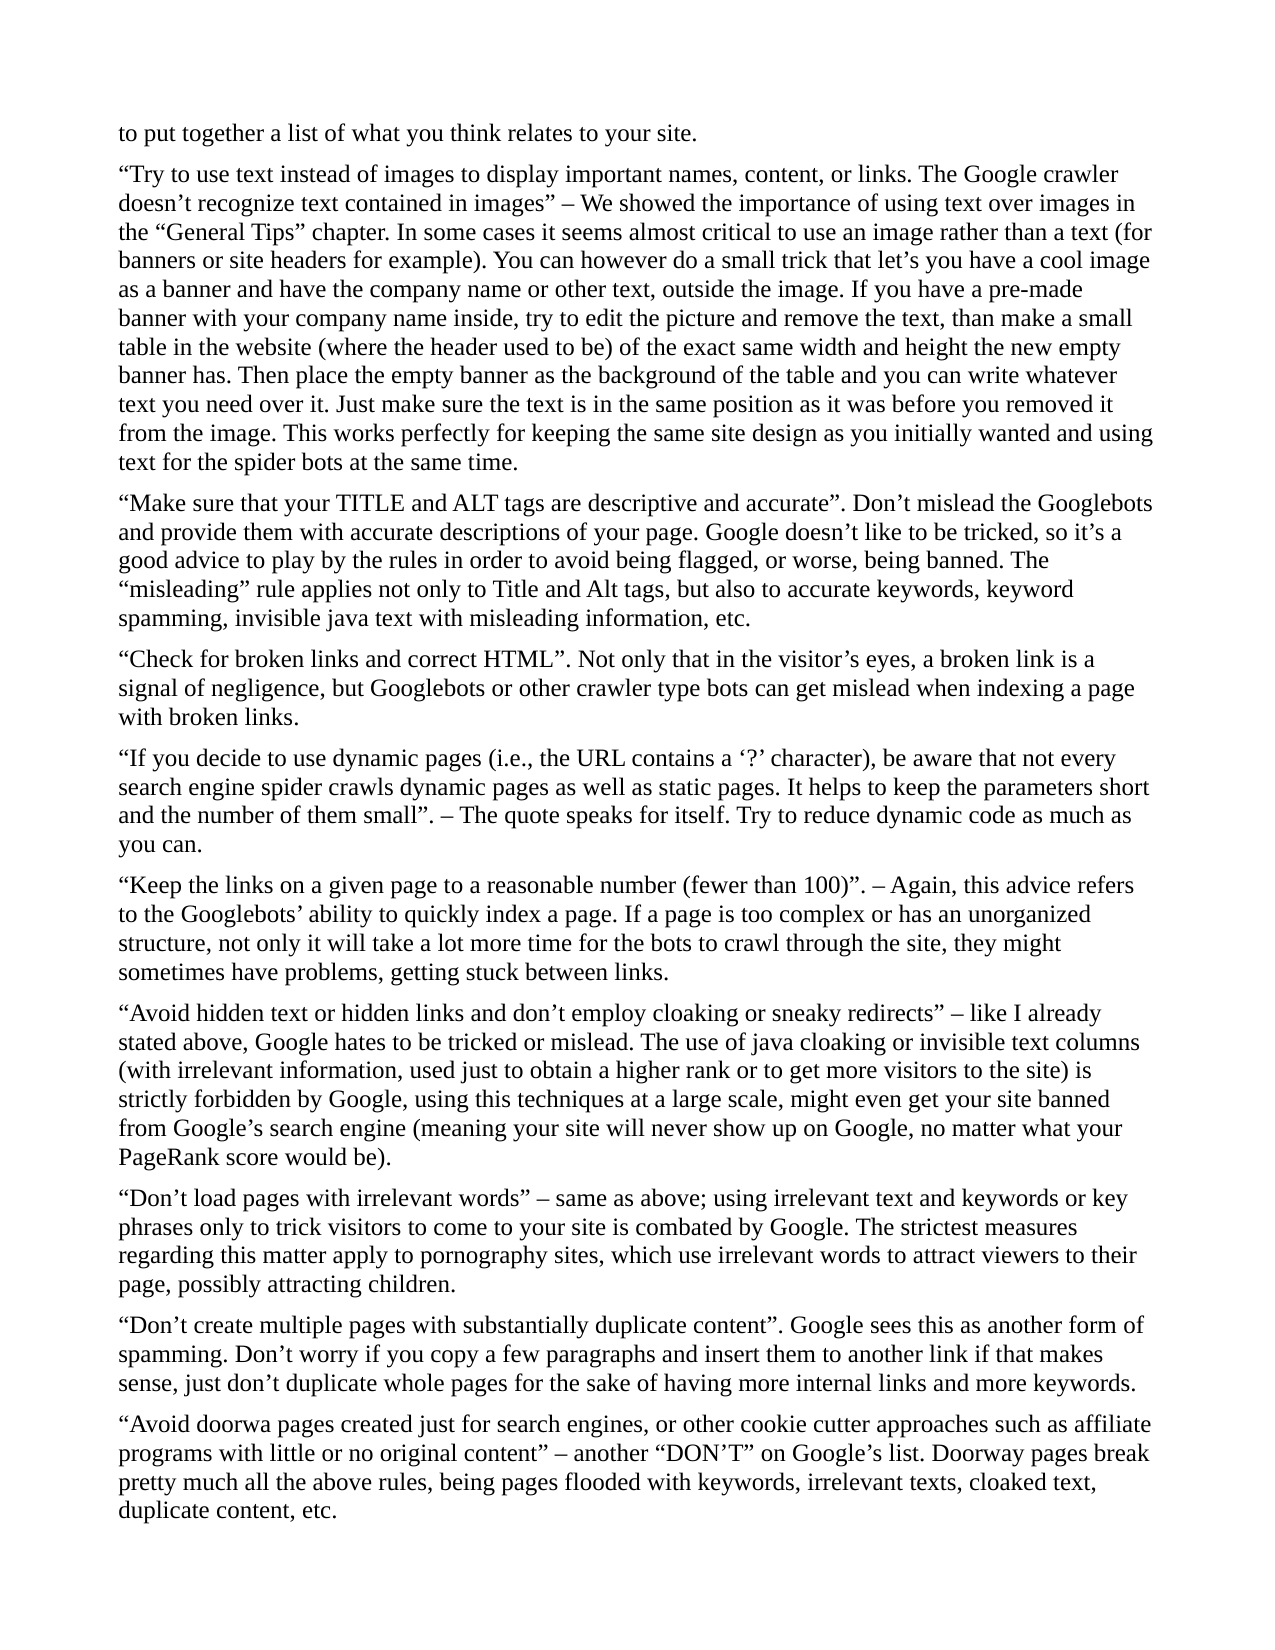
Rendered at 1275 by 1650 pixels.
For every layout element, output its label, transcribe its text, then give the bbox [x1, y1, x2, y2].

text “Don’t load pages with irrelevant words” – same as above; using irrelevant text and keywords or key phrases only to trick visitors to come to your site is combated by Google. The strictest measures regarding this matter apply to pornography sites, which use irrelevant words to attract viewers to their page, possibly attracting children. [118, 1183, 1157, 1298]
text “Check for broken links and correct HTML”. Not only that in the visitor’s eyes, a broken link is a signal of negligence, but Googlebots or other crawler type bots can get mislead when indexing a page with broken links. [118, 644, 1157, 731]
text “Keep the links on a given page to a reasonable number (fewer than 100)”. – Again, this advice refers to the Googlebots’ ability to quickly index a page. If a page is too complex or has an unorganized structure, not only it will take a lot more time for the bots to crawl through the site, they might sometimes have problems, getting stuck between links. [118, 871, 1157, 986]
text “Avoid doorwa pages created just for search engines, or other cookie cutter approaches such as affiliate programs with little or no original content” – another “DON’T” on Google’s list. Doorway pages break pretty much all the above rules, being pages flooded with keywords, irrelevant texts, cloaked text, duplicate content, etc. [118, 1409, 1157, 1524]
text “Avoid hidden text or hidden links and don’t employ cloaking or sneaky redirects” – like I already stated above, Google hates to be tricked or mislead. The use of java cloaking or invisible text columns (with irrelevant information, used just to obtain a higher rank or to get more visitors to the site) is strictly forbidden by Google, using this techniques at a large scale, might even get your site banned from Google’s search engine (meaning your site will never show up on Google, no matter what your PageRank score would be). [118, 998, 1157, 1171]
text “Make sure that your TITLE and ALT tags are descriptive and accurate”. Don’t mislead the Googlebots and provide them with accurate descriptions of your page. Google doesn’t like to be tricked, so it’s a good advice to play by the rules in order to avoid being flagged, or worse, being banned. The “misleading” rule applies not only to Title and Alt tags, but also to accurate keywords, keyword spamming, invisible java text with misleading information, etc. [118, 488, 1157, 632]
text to put together a list of what you think relates to your site. [118, 118, 1157, 147]
text “If you decide to use dynamic pages (i.e., the URL contains a ‘?’ character), be aware that not every search engine spider crawls dynamic pages as well as static pages. It helps to keep the parameters short and the number of them small”. – The quote speaks for itself. Try to reduce dynamic code as much as you can. [118, 743, 1157, 858]
text “Try to use text instead of images to display important names, content, or links. The Google crawler doesn’t recognize text contained in images” – We showed the importance of using text over images in the “General Tips” chapter. In some cases it seems almost critical to use an image rather than a text (for banners or site headers for example). You can however do a small trick that let’s you have a cool image as a banner and have the company name or other text, outside the image. If you have a pre-made banner with your company name inside, try to edit the picture and remove the text, than make a small table in the website (where the header used to be) of the exact same width and height the new empty banner has. Then place the empty banner as the background of the table and you can write whatever text you need over it. Just make sure the text is in the same position as it was before you removed it from the image. This works perfectly for keeping the same site design as you initially wanted and using text for the spider bots at the same time. [118, 159, 1157, 476]
text “Don’t create multiple pages with substantially duplicate content”. Google sees this as another form of spamming. Don’t worry if you copy a few paragraphs and insert them to another link if that makes sense, just don’t duplicate whole pages for the sake of having more internal links and more keywords. [118, 1311, 1157, 1397]
